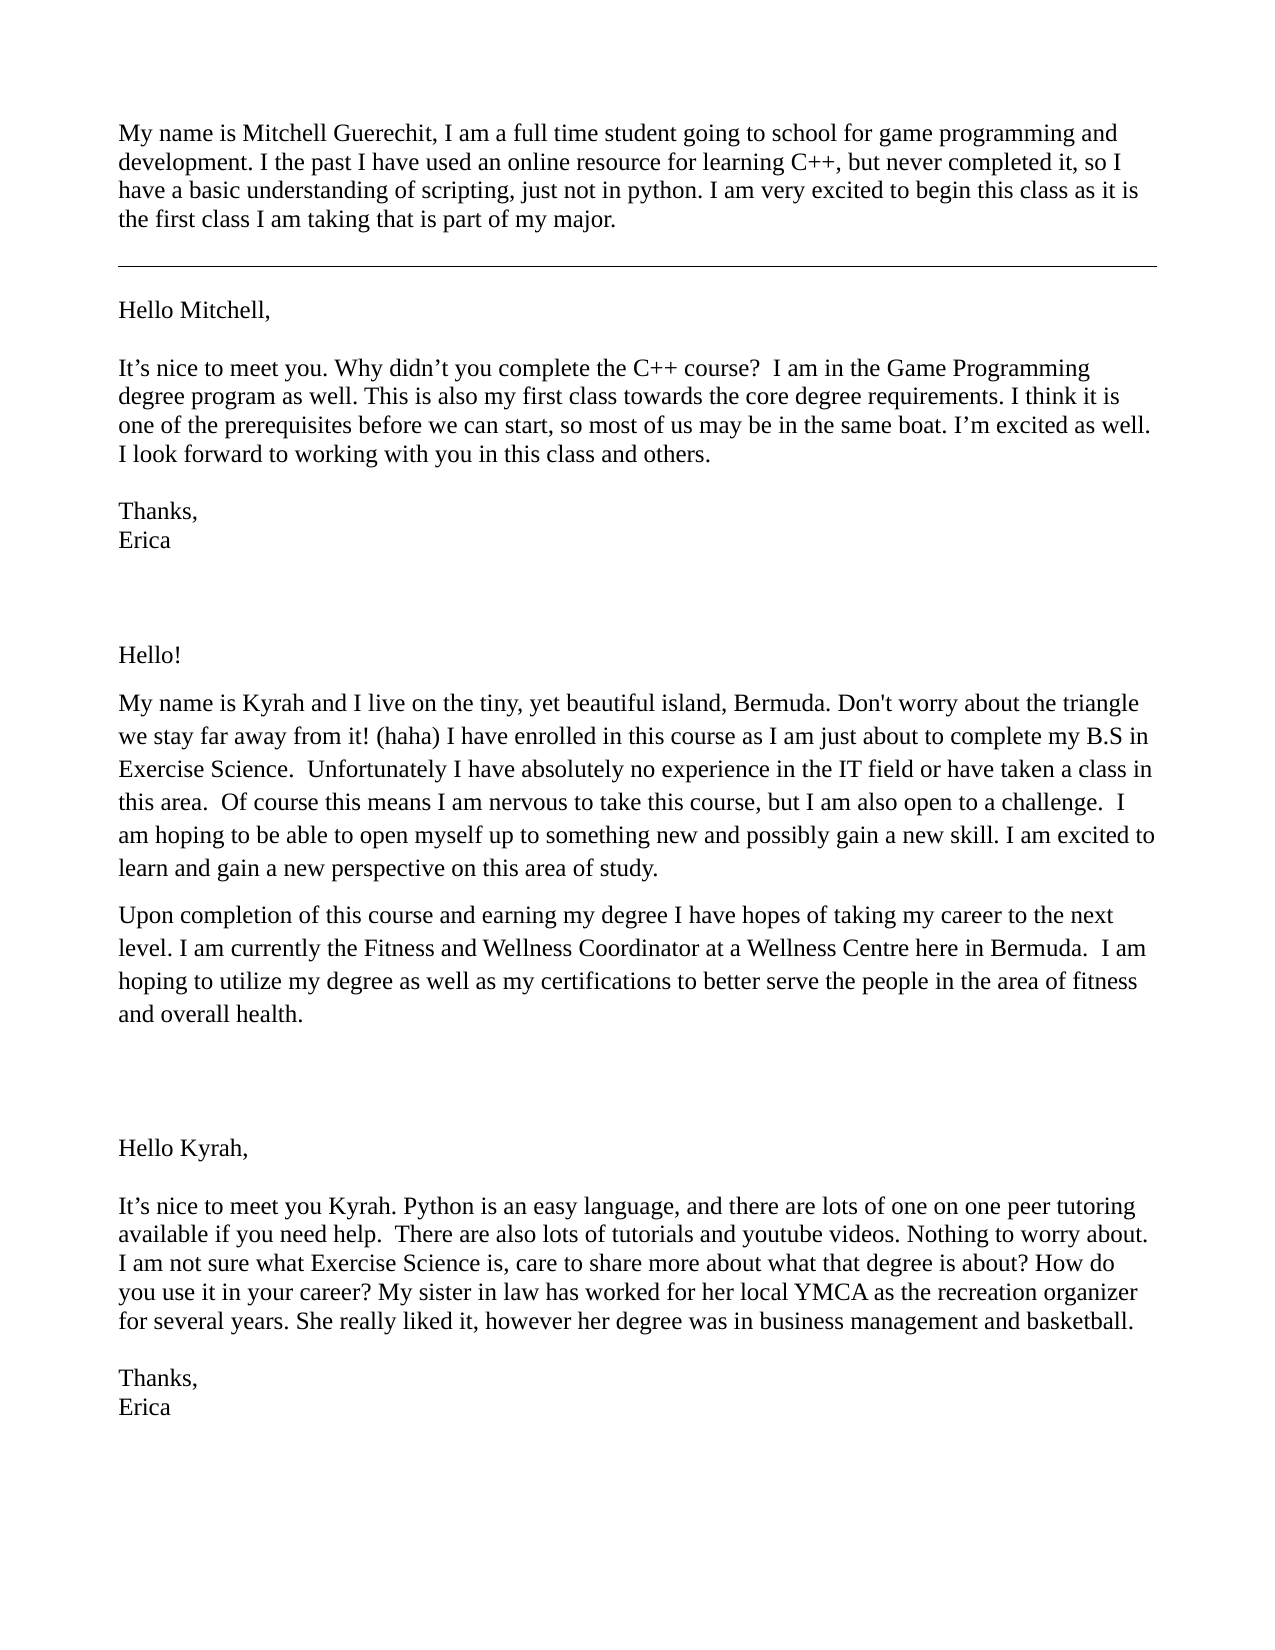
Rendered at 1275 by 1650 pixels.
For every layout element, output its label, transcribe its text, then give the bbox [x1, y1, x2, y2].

text Erica [118, 1392, 1157, 1421]
text It’s nice to meet you Kyrah. Python is an easy language, and there are lots of one on one peer tutoring available if you need help. There are also lots of tutorials and youtube videos. Nothing to worry about. I am not sure what Exercise Science is, care to share more about what that degree is about? How do you use it in your career? My sister in law has worked for her local YMCA as the recreation organizer for several years. She really liked it, however her degree was in business management and basketball. [118, 1191, 1157, 1334]
text Hello! [118, 640, 1157, 669]
text Erica [118, 525, 1157, 554]
text My name is Mitchell Guerechit, I am a full time student going to school for game programming and development. I the past I have used an online resource for learning C++, but never completed it, so I have a basic understanding of scripting, just not in python. I am very excited to begin this class as it is the first class I am taking that is part of my major. [118, 118, 1157, 233]
text Hello Mitchell, [118, 295, 1157, 324]
text Thanks, [118, 1363, 1157, 1392]
text Upon completion of this course and earning my degree I have hopes of taking my career to the next level. I am currently the Fitness and Wellness Coordinator at a Wellness Centre here in Bermuda. I am hoping to utilize my degree as well as my certifications to better serve the people in the area of fitness and overall health. [118, 900, 1157, 1028]
text My name is Kyrah and I live on the tiny, yet beautiful island, Bermuda. Don't worry about the triangle we stay far away from it! (haha) I have enrolled in this course as I am just about to complete my B.S in Exercise Science. Unfortunately I have absolutely no experience in the IT field or have taken a class in this area. Of course this means I am nervous to take this course, but I am also open to a challenge. I am hoping to be able to open myself up to something new and possibly gain a new skill. I am excited to learn and gain a new perspective on this area of study. [118, 688, 1157, 882]
text Hello Kyrah, [118, 1133, 1157, 1162]
text Thanks, [118, 496, 1157, 525]
text It’s nice to meet you. Why didn’t you complete the C++ course? I am in the Game Programming degree program as well. This is also my first class towards the core degree requirements. I think it is one of the prerequisites before we can start, so most of us may be in the same boat. I’m excited as well. I look forward to working with you in this class and others. [118, 353, 1157, 468]
